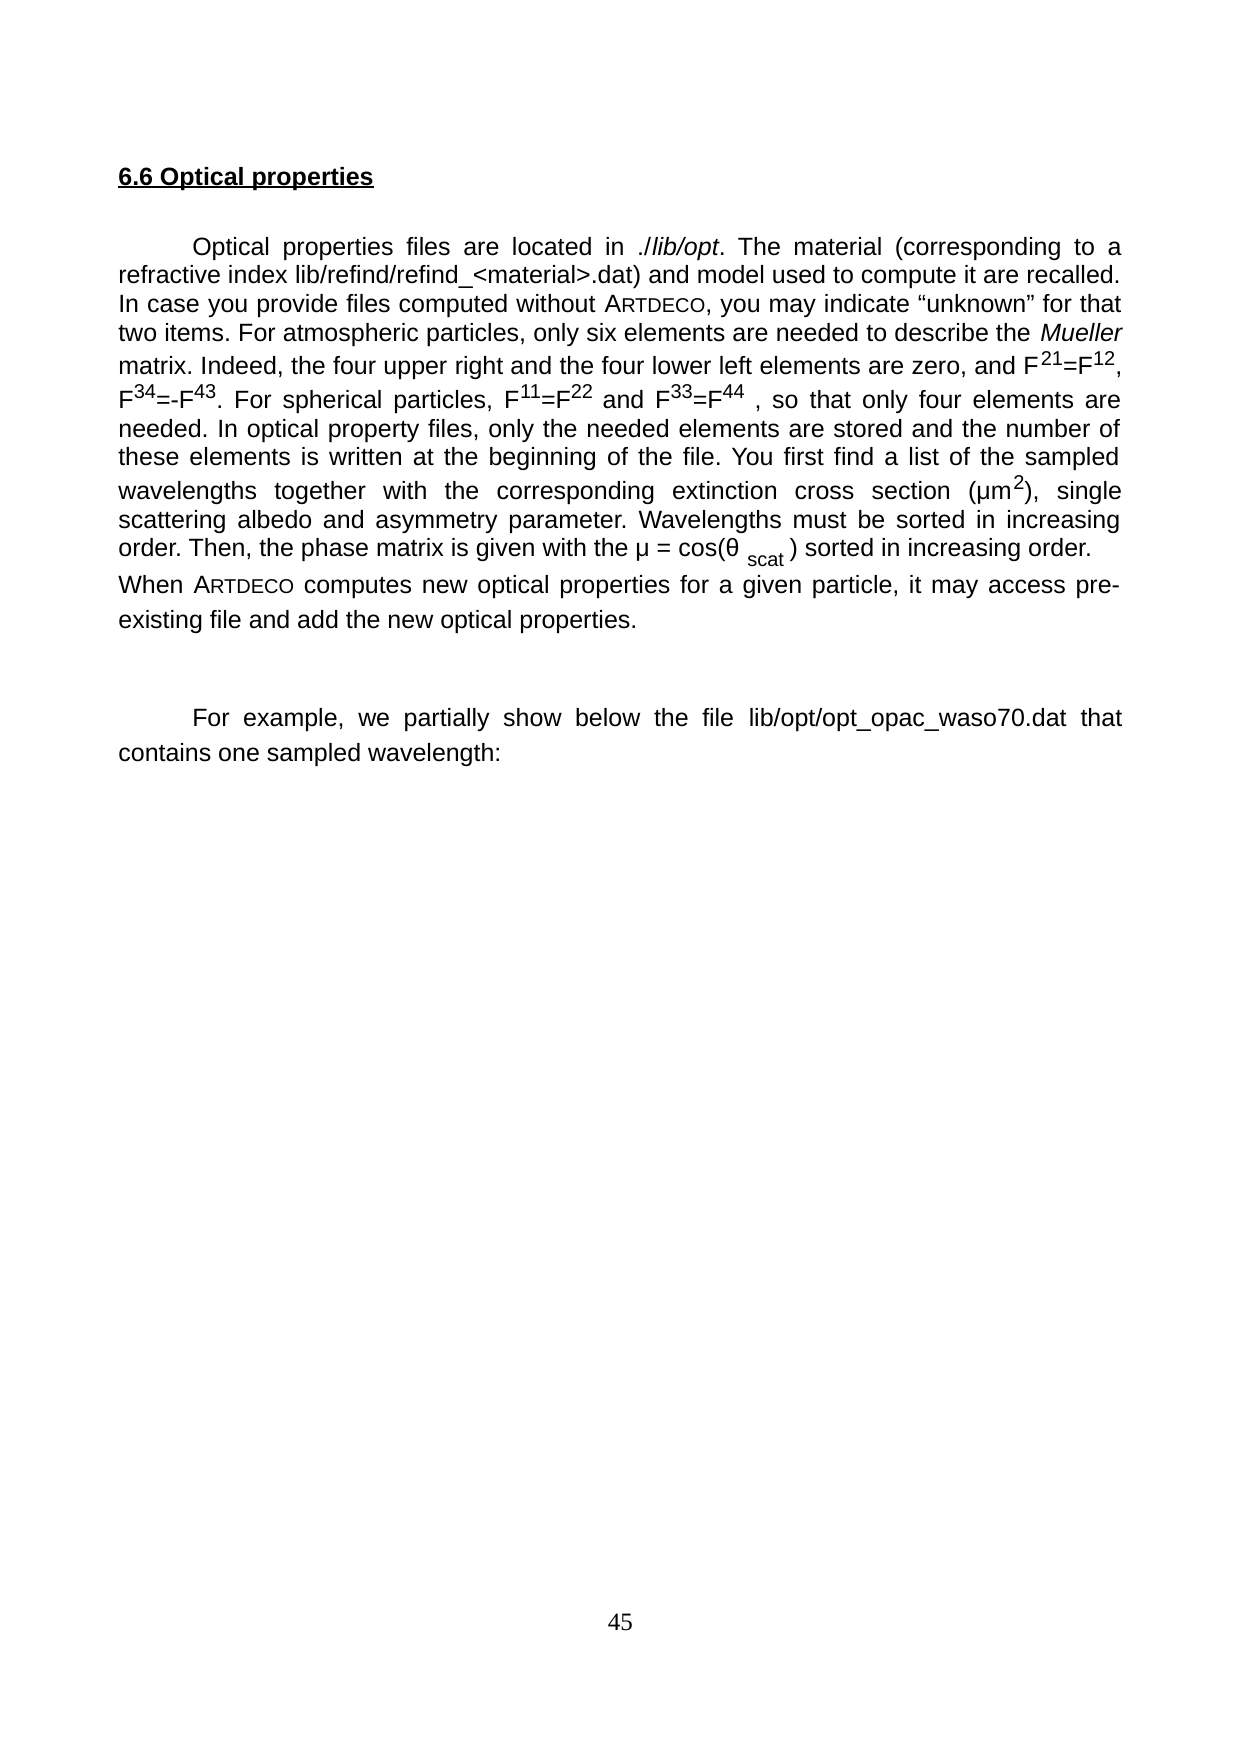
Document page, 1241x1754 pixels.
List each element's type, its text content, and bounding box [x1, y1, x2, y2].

subtitle 6.6 Optical properties [118, 161, 1122, 190]
text For example, we partially show below the file lib/opt/opt_opac_waso70.dat that contains one sampled wavelength: [118, 703, 1122, 766]
text When Artdeco computes new optical properties for a given particle, it may access pre-existing file and add the new optical properties. [118, 571, 1122, 634]
text Optical properties files are located in ./lib/opt. The material (corresponding to a refractive index lib/refind/refind_<material>.dat) and model used to compute it are recalled. In case you provide files computed without Artdeco, you may indicate “unknown” for that two items. For atmospheric particles, only six elements are needed to describe the Mueller matrix. Indeed, the four upper right and the four lower left elements are zero, and F21=F12, F34=-F43. For spherical particles, F11=F22 and F33=F44 , so that only four elements are needed. In optical property files, only the needed elements are stored and the number of these elements is written at the beginning of the file. You first find a list of the sampled wavelengths together with the corresponding extinction cross section (μm2), single scattering albedo and asymmetry parameter. Wavelengths must be sorted in increasing order. Then, the phase matrix is given with the μ = cos(θ scat ) sorted in increasing order. [118, 231, 1122, 571]
